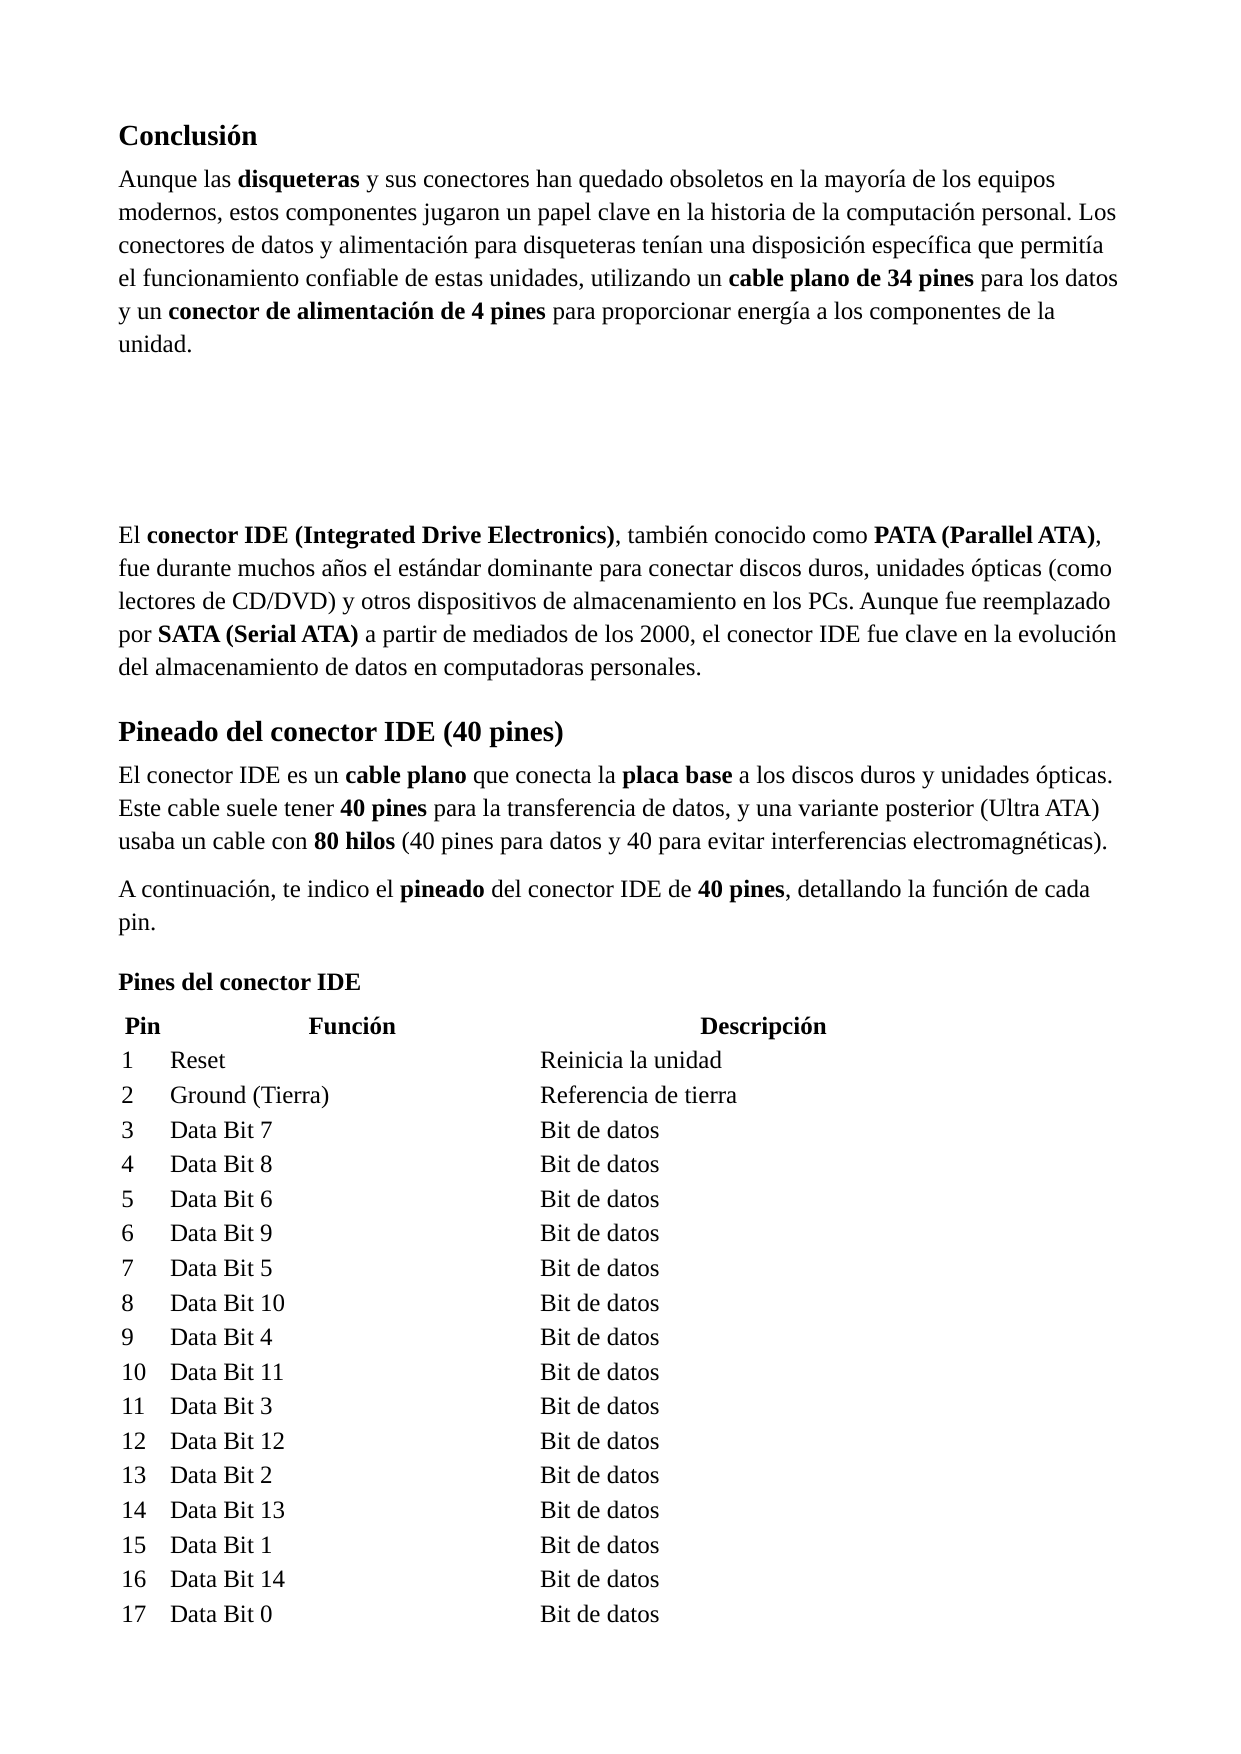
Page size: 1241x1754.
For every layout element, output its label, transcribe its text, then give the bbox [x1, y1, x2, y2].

text El conector IDE (Integrated Drive Electronics), también conocido como PATA (Parallel ATA), fue durante muchos años el estándar dominante para conectar discos duros, unidades ópticas (como lectores de CD/DVD) y otros dispositivos de almacenamiento en los PCs. Aunque fue reemplazado por SATA (Serial ATA) a partir de mediados de los 2000, el conector IDE fue clave en la evolución del almacenamiento de datos en computadoras personales. [118, 520, 1122, 681]
table_cell Referencia de tierra [537, 1077, 989, 1112]
table_cell Data Bit 1 [167, 1527, 537, 1561]
table_cell Data Bit 5 [167, 1250, 537, 1285]
table_cell Bit de datos [537, 1389, 989, 1423]
text A continuación, te indico el pineado del conector IDE de 40 pines, detallando la función de cada pin. [118, 874, 1122, 935]
table_cell Data Bit 9 [167, 1216, 537, 1250]
table_cell Ground (Tierra) [167, 1077, 537, 1112]
text El conector IDE es un cable plano que conecta la placa base a los discos duros y unidades ópticas. Este cable suele tener 40 pines para la transferencia de datos, y una variante posterior (Ultra ATA) usaba un cable con 80 hilos (40 pines para datos y 40 para evitar interferencias electromagnéticas). [118, 760, 1122, 855]
table_cell Bit de datos [537, 1561, 989, 1596]
table_cell Data Bit 14 [167, 1561, 537, 1596]
table_cell 7 [118, 1250, 167, 1285]
table_cell Bit de datos [537, 1250, 989, 1285]
table_cell Data Bit 10 [167, 1285, 537, 1319]
table_cell 12 [118, 1423, 167, 1458]
table_cell Data Bit 2 [167, 1458, 537, 1492]
table_cell Data Bit 13 [167, 1492, 537, 1527]
table_cell 6 [118, 1216, 167, 1250]
table_cell Bit de datos [537, 1527, 989, 1561]
table_cell Bit de datos [537, 1285, 989, 1319]
table_cell 10 [118, 1354, 167, 1388]
table_cell Data Bit 6 [167, 1181, 537, 1216]
table_cell 9 [118, 1319, 167, 1354]
table_cell Bit de datos [537, 1354, 989, 1388]
subtitle Conclusión [118, 118, 1122, 152]
table_cell Bit de datos [537, 1146, 989, 1181]
table_cell Bit de datos [537, 1596, 989, 1631]
table_cell Data Bit 11 [167, 1354, 537, 1388]
table_header Descripción [537, 1008, 989, 1043]
table_header Pin [118, 1008, 167, 1043]
table_cell 4 [118, 1146, 167, 1181]
table_cell 14 [118, 1492, 167, 1527]
table_cell Bit de datos [537, 1181, 989, 1216]
table_cell 13 [118, 1458, 167, 1492]
table_cell Data Bit 7 [167, 1112, 537, 1146]
table_cell Bit de datos [537, 1458, 989, 1492]
text Aunque las disqueteras y sus conectores han quedado obsoletos en la mayoría de los equipos modernos, estos componentes jugaron un papel clave en la historia de la computación personal. Los conectores de datos y alimentación para disqueteras tenían una disposición específica que permitía el funcionamiento confiable de estas unidades, utilizando un cable plano de 34 pines para los datos y un conector de alimentación de 4 pines para proporcionar energía a los componentes de la unidad. [118, 164, 1122, 358]
table_cell 11 [118, 1389, 167, 1423]
table_cell Bit de datos [537, 1112, 989, 1146]
table_cell 2 [118, 1077, 167, 1112]
table_cell 15 [118, 1527, 167, 1561]
table_cell Data Bit 0 [167, 1596, 537, 1631]
subtitle Pines del conector IDE [118, 967, 1122, 996]
table_cell 8 [118, 1285, 167, 1319]
table_cell 16 [118, 1561, 167, 1596]
table_cell 17 [118, 1596, 167, 1631]
table_cell Reset [167, 1043, 537, 1077]
table_cell Bit de datos [537, 1423, 989, 1458]
table_cell Bit de datos [537, 1319, 989, 1354]
table_cell Data Bit 12 [167, 1423, 537, 1458]
table_cell Data Bit 3 [167, 1389, 537, 1423]
table_cell Data Bit 8 [167, 1146, 537, 1181]
table_cell 5 [118, 1181, 167, 1216]
subtitle Pineado del conector IDE (40 pines) [118, 714, 1122, 747]
table_cell Reinicia la unidad [537, 1043, 989, 1077]
table_cell Data Bit 4 [167, 1319, 537, 1354]
table_cell 1 [118, 1043, 167, 1077]
table_header Función [167, 1008, 537, 1043]
table_cell 3 [118, 1112, 167, 1146]
table_cell Bit de datos [537, 1216, 989, 1250]
table_cell Bit de datos [537, 1492, 989, 1527]
